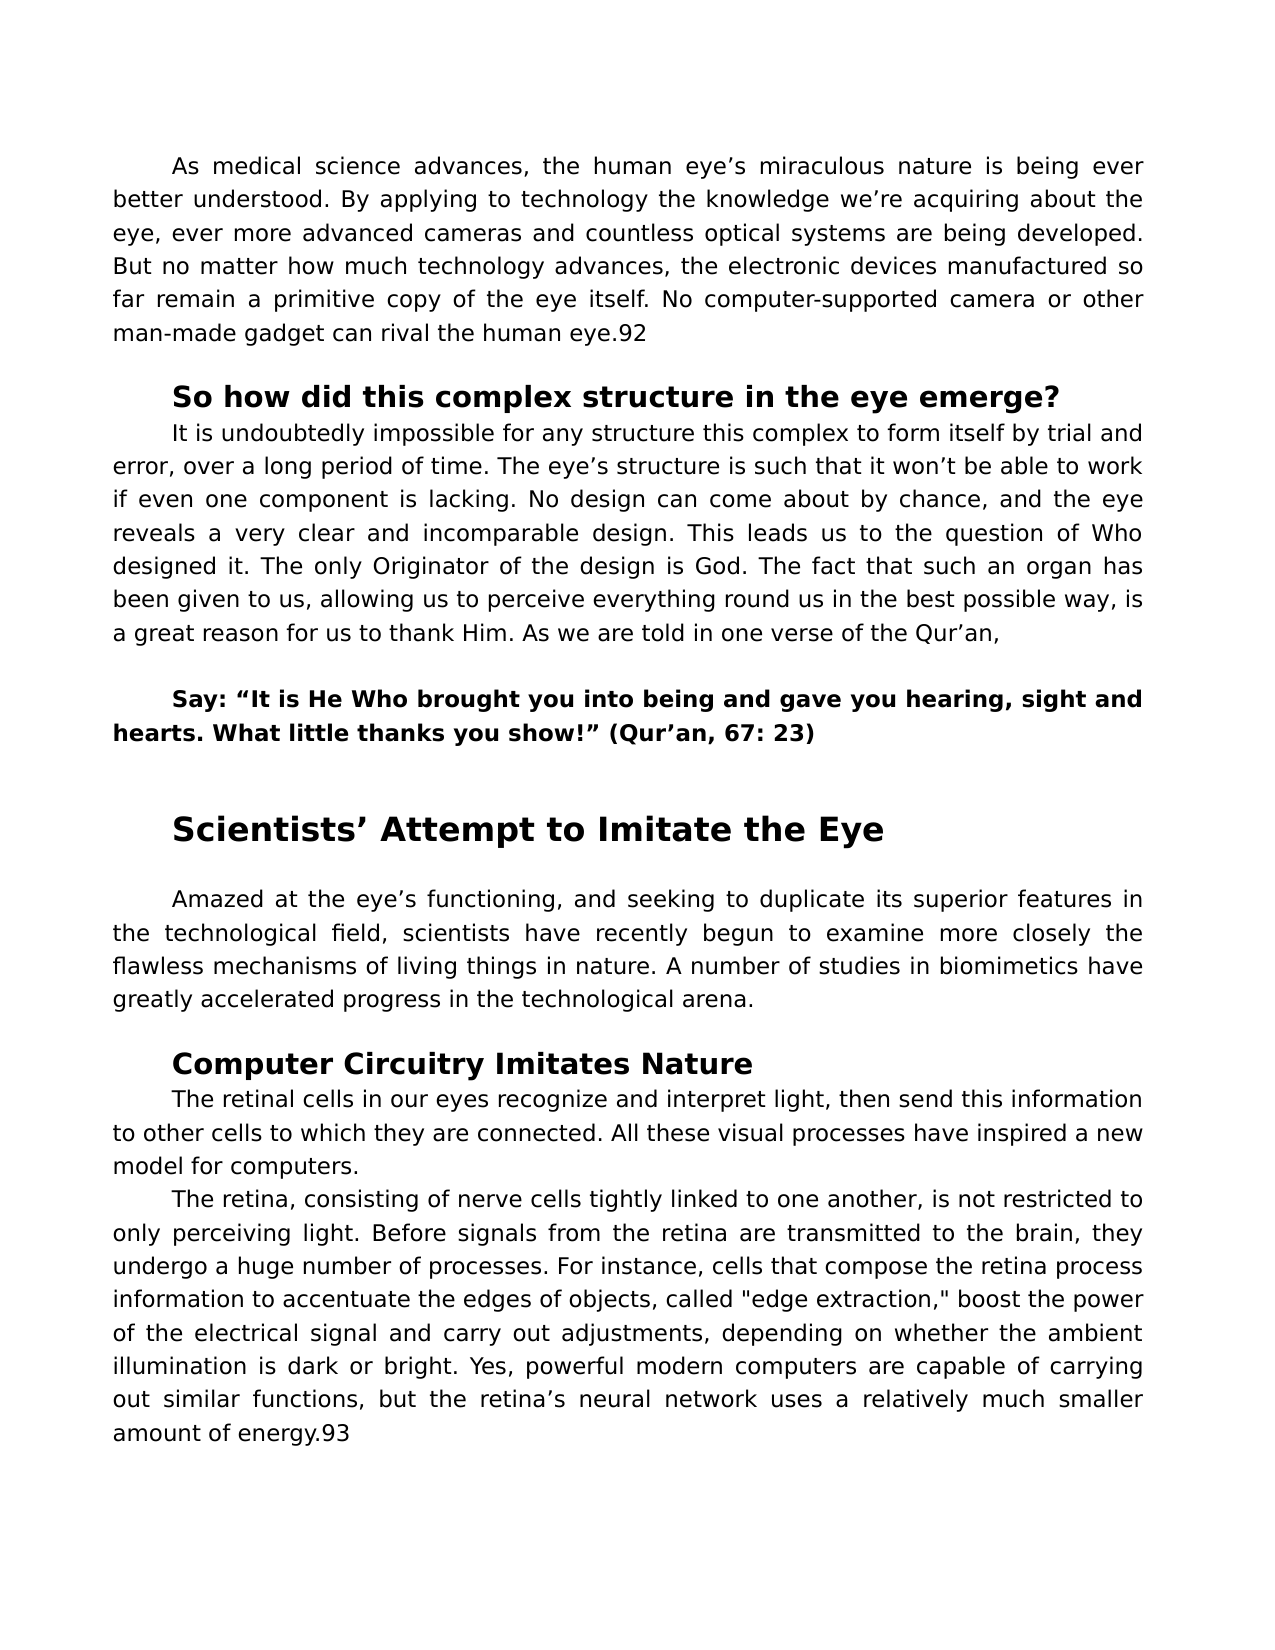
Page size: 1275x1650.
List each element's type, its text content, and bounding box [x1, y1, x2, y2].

text So how did this complex structure in the eye emerge? [112, 381, 1145, 414]
text Computer Circuitry Imitates Nature [112, 1048, 1145, 1081]
text Scientists’ Attempt to Imitate the Eye [112, 814, 1145, 848]
text Amazed at the eye’s functioning, and seeking to duplicate its superior features in the technological field, scientists have recently begun to examine more closely the flawless mechanisms of living things in nature. A number of studies in biomimetics have greatly accelerated progress in the technological arena. [112, 881, 1145, 1014]
text The retina, consisting of nerve cells tightly linked to one another, is not restricted to only perceiving light. Before signals from the retina are transmitted to the brain, they undergo a huge number of processes. For instance, cells that compose the retina process information to accentuate the edges of objects, called "edge extraction," boost the power of the electrical signal and carry out adjustments, depending on whether the ambient illumination is dark or bright. Yes, powerful modern computers are capable of carrying out similar functions, but the retina’s neural network uses a relatively much smaller amount of energy.93 [112, 1181, 1145, 1448]
text Say: “It is He Who brought you into being and gave you hearing, sight and hearts. What little thanks you show!” (Qur’an, 67: 23) [112, 681, 1145, 748]
text It is undoubtedly impossible for any structure this complex to form itself by trial and error, over a long period of time. The eye’s structure is such that it won’t be able to work if even one component is lacking. No design can come about by chance, and the eye reveals a very clear and incomparable design. This leads us to the question of Who designed it. The only Originator of the design is God. The fact that such an organ has been given to us, allowing us to perceive everything round us in the best possible way, is a great reason for us to thank Him. As we are told in one verse of the Qur’an, [112, 414, 1145, 648]
text As medical science advances, the human eye’s miraculous nature is being ever better understood. By applying to technology the knowledge we’re acquiring about the eye, ever more advanced cameras and countless optical systems are being developed. But no matter how much technology advances, the electronic devices manufactured so far remain a primitive copy of the eye itself. No computer-supported camera or other man-made gadget can rival the human eye.92 [112, 148, 1145, 348]
text The retinal cells in our eyes recognize and interpret light, then send this information to other cells to which they are connected. All these visual processes have inspired a new model for computers. [112, 1081, 1145, 1181]
